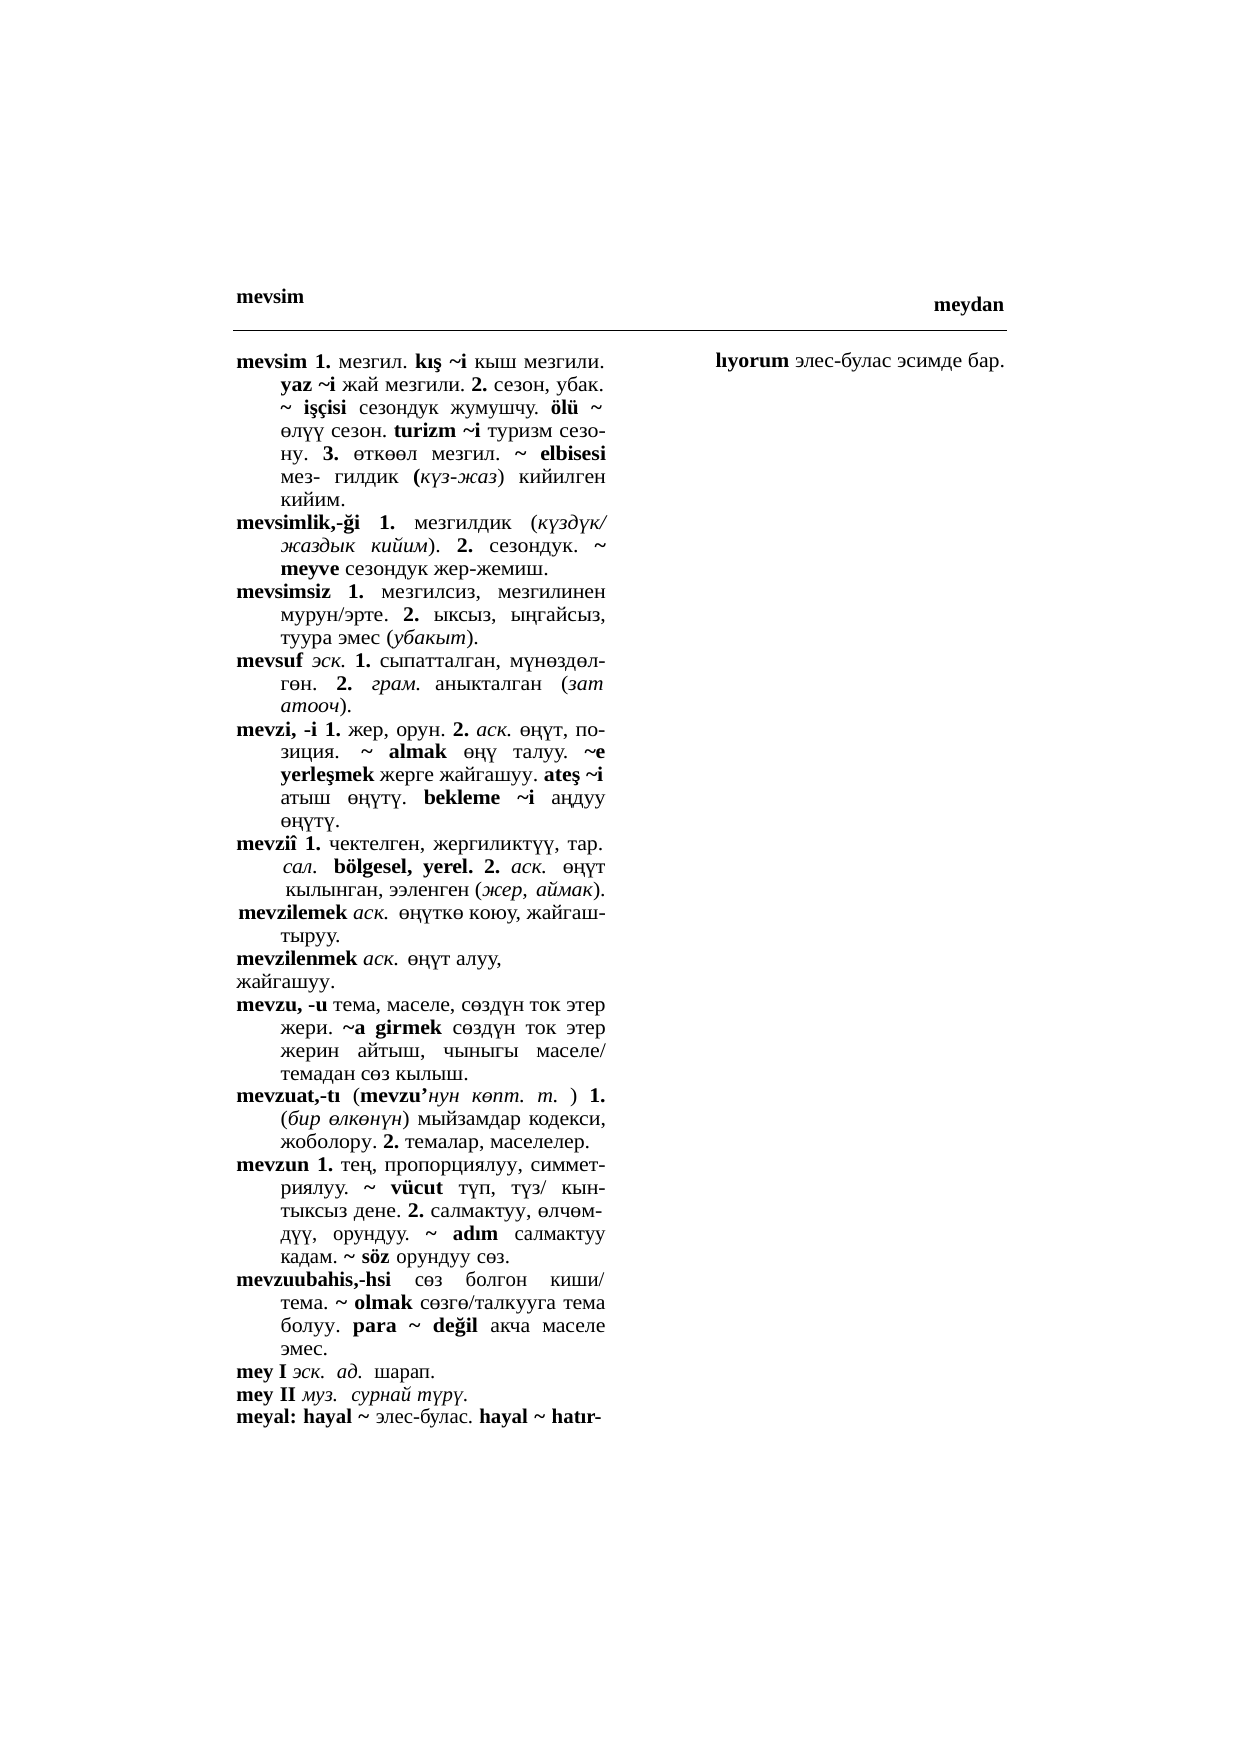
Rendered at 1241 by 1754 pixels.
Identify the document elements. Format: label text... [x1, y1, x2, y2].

text mevzuubahis,-hsi сөз болгон киши/ [236, 1268, 606, 1291]
text mevsimsiz 1. мезгилсиз, мезгилинен мурун/эрте. 2. ыксыз, ыңгайсыз, туура эмес (убакыт). [236, 580, 606, 649]
text mevzi, -i 1. жер, орун. 2. аск. өңүт, по- зиция. ~ almak өңү талуу. ~e yerleşmek жерге жайгашуу. ateş ~i [236, 718, 606, 786]
text дүү, орундуу. ~ adım салмактуу кадам. ~ söz орундуу сөз. [280, 1222, 606, 1268]
text mevzu, -u тема, маселе, сөздүн ток этер [236, 993, 606, 1016]
text сал. bölgesel, yerel. 2. аск. өңүт кылынган, ээленген (жер, аймак). mevzilemek аск. өңүткө коюу, жайгаш- [236, 855, 606, 924]
text mey I эск. ад. шарап. [236, 1360, 606, 1383]
text mevzun 1. тең, пропорциялуу, симмет- риялуу. ~ vücut түп, түз/ кын- тыксыз дене. 2. салмактуу, өлчөм- [236, 1153, 606, 1222]
text mey II муз. сурнай түрү. [236, 1383, 606, 1406]
text meyal: hayal ~ элес-булас. hayal ~ hatır- [236, 1406, 606, 1428]
text mevsim [236, 284, 305, 308]
text өлүү сезон. turizm ~i туризм сезо- ну. 3. өткөөл мезгил. ~ elbisesi мез- гилдик (күз-жаз) кийилген кийим. [280, 419, 606, 511]
text жери. ~a girmek сөздүн ток этер жерин айтыш, чыныгы маселе/ темадан сөз кылыш. [280, 1016, 606, 1084]
text ~ işçisi сезондук жумушчу. ölü ~ [280, 396, 606, 419]
text mevsuf эск. 1. сыпатталган, мүнөздөл- гөн. 2. грам. аныкталган (зат атооч). [236, 649, 606, 717]
text mevziî 1. чектелген, жергиликтүү, тар. [236, 832, 606, 855]
text mevsimlik,-ği 1. мезгилдик (күздүк/ жаздык кийим). 2. сезондук. ~ meyve сезондук жер-жемиш. [236, 511, 606, 580]
text lıyorum элес-булас эсимде бар. [715, 349, 1029, 372]
text mevsim 1. мезгил. kış ~i кыш мезгили. [236, 349, 606, 373]
text тыруу. [280, 924, 343, 947]
text yaz ~i жай мезгили. 2. сезон, убак. [280, 373, 606, 396]
text атыш өңүтү. bekleme ~i аңдуу өңүтү. [280, 786, 605, 832]
text meydan [934, 292, 1065, 316]
text mevzuat,-tı (mevzu’нун көпт. т. ) 1. (бир өлкөнүн) мыйзамдар кодекси, жоболору. 2. темалар, маселелер. [236, 1084, 606, 1153]
text mevzilenmek аск. өңүт алуу, жайгашуу. [236, 947, 606, 993]
text тема. ~ olmak сөзгө/талкууга тема болуу. para ~ değil акча маселе эмес. [280, 1291, 606, 1360]
